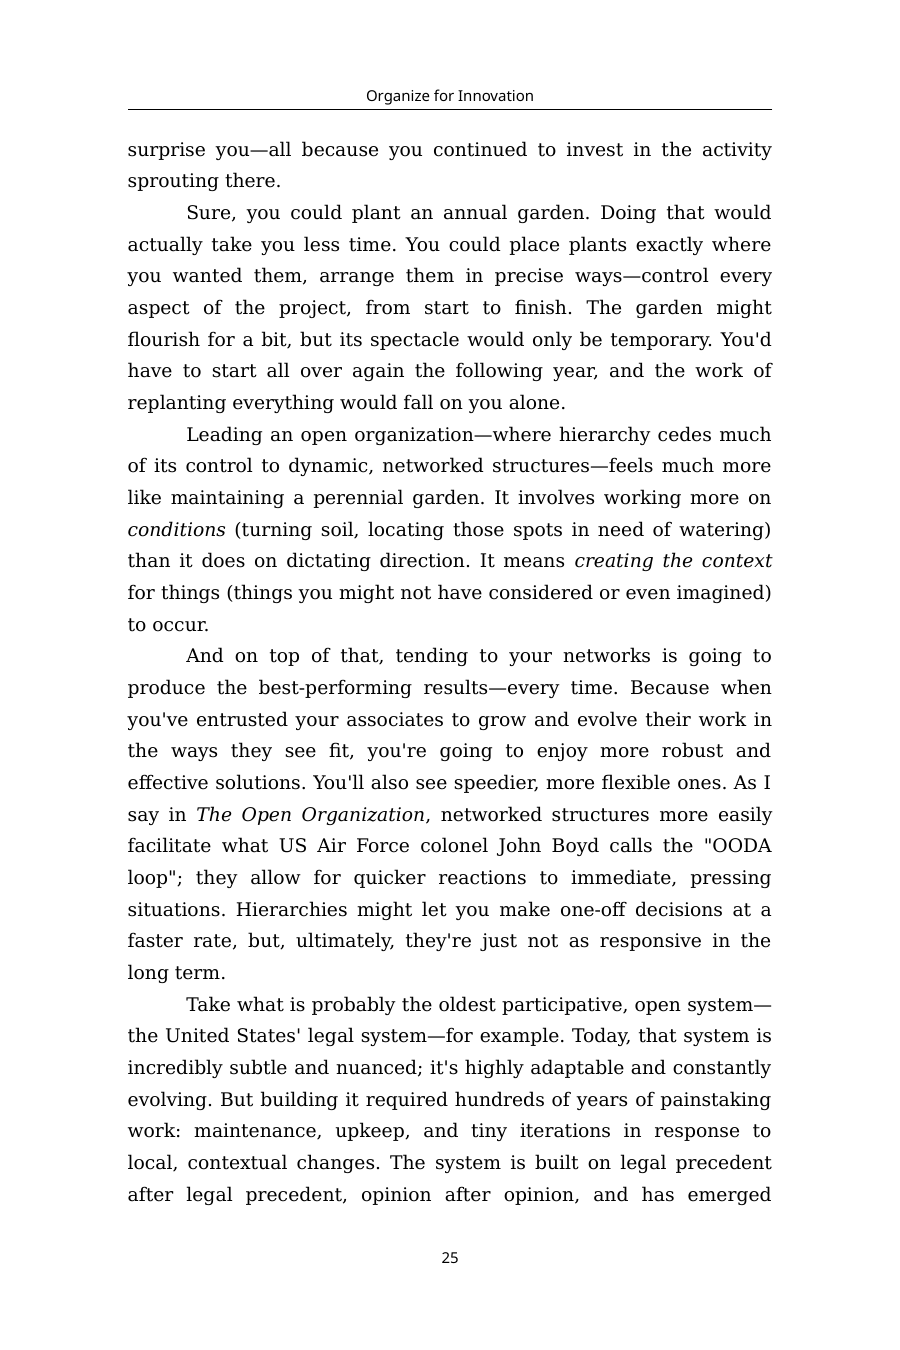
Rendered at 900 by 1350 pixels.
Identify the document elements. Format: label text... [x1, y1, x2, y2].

text Sure, you could plant an annual garden. Doing that would actually take you less time. You could place plants exactly where you wanted them, arrange them in precise ways—control every aspect of the project, from start to finish. The garden might flourish for a bit, but its spectacle would only be temporary. You'd have to start all over again the following year, and the work of replanting everything would fall on you alone. [127, 202, 772, 414]
text And on top of that, tending to your networks is going to produce the best-performing results—every time. Because when you've entrusted your associates to grow and evolve their work in the ways they see fit, you're going to enjoy more robust and effective solutions. You'll also see speedier, more flexible ones. As I say in The Open Organization, networked structures more easily facilitate what US Air Force colonel John Boyd calls the "OODA loop"; they allow for quicker reactions to immediate, pressing situations. Hierarchies might let you make one-off decisions at a faster rate, but, ultimately, they're just not as responsive in the long term. [127, 645, 772, 984]
text Take what is probably the oldest participative, open system—the United States' legal system—for example. Today, that system is incredibly subtle and nuanced; it's highly adaptable and constantly evolving. But building it required hundreds of years of painstaking work: maintenance, upkeep, and tiny iterations in response to local, contextual changes. The system is built on legal precedent after legal precedent, opinion after opinion, and has emerged [127, 994, 772, 1206]
text Leading an open organization—where hierarchy cedes much of its control to dynamic, networked structures—feels much more like maintaining a perennial garden. It involves working more on conditions (turning soil, locating those spots in need of watering) than it does on dictating direction. It means creating the context for things (things you might not have considered or even imagined) to occur. [127, 424, 772, 636]
text surprise you—all because you continued to invest in the activity sprouting there. [127, 139, 772, 192]
